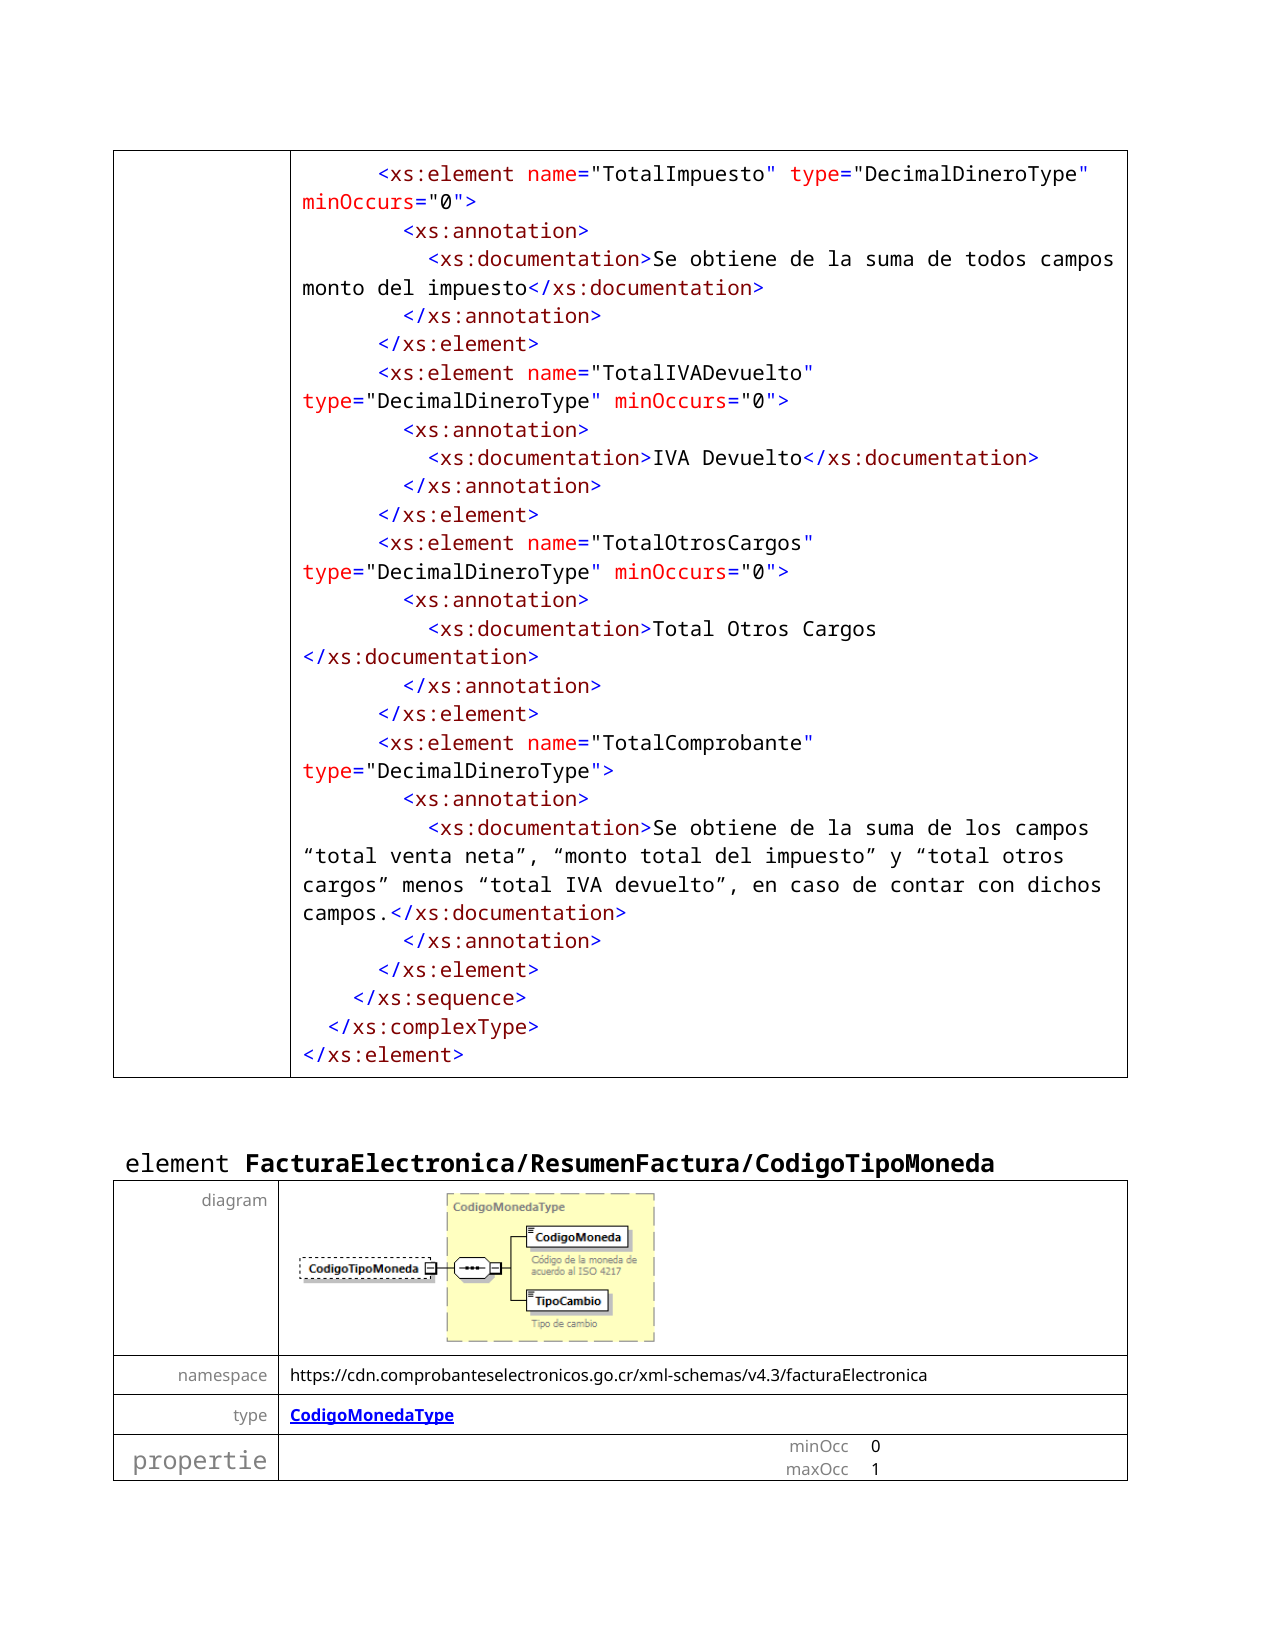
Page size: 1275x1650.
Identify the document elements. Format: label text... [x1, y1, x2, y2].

table_cell maxOcc [290, 1458, 859, 1480]
table_cell [114, 151, 290, 1077]
table_header diagram [114, 1181, 278, 1355]
table_header 0 [860, 1435, 1127, 1457]
table_cell CodigoMonedaType [279, 1395, 1127, 1434]
table_cell <xs:element name="TotalImpuesto" type="DecimalDineroType" minOccurs="0"> <xs:annotation> <xs:documentation>Se obtiene de la suma de todos campos monto del impuesto</xs:documentation> </xs:annotation> </xs:element> <xs:element name="TotalIVADevuelto" type="DecimalDineroType" minOccurs="0"> <xs:annotation> <xs:documentation>IVA Devuelto</xs:documentation> </xs:annotation> </xs:element> <xs:element name="TotalOtrosCargos" type="DecimalDineroType" minOccurs="0"> <xs:annotation> <xs:documentation>Total Otros Cargos </xs:documentation> </xs:annotation> </xs:element> <xs:element name="TotalComprobante" type="DecimalDineroType"> <xs:annotation> <xs:documentation>Se obtiene de la suma de los campos “total venta neta”, “monto total del impuesto” y “total otros cargos” menos “total IVA devuelto”, en caso de contar con dichos campos.</xs:documentation> </xs:annotation> </xs:element> </xs:sequence> </xs:complexType> </xs:element> [291, 151, 1127, 1077]
table_header minOcc [290, 1435, 859, 1457]
table_cell propertie [114, 1435, 278, 1480]
table_cell https://cdn.comprobanteselectronicos.go.cr/xml-schemas/v4.3/facturaElectronica [279, 1356, 1127, 1394]
picture [289, 1188, 665, 1347]
table_cell namespace [114, 1356, 278, 1394]
text element FacturaElectronica/ResumenFactura/CodigoTipoMoneda [125, 1146, 1150, 1180]
table_cell type [114, 1395, 278, 1434]
table_header [279, 1181, 1127, 1355]
table_cell [279, 1435, 1127, 1480]
table_cell 1 [860, 1458, 1127, 1480]
